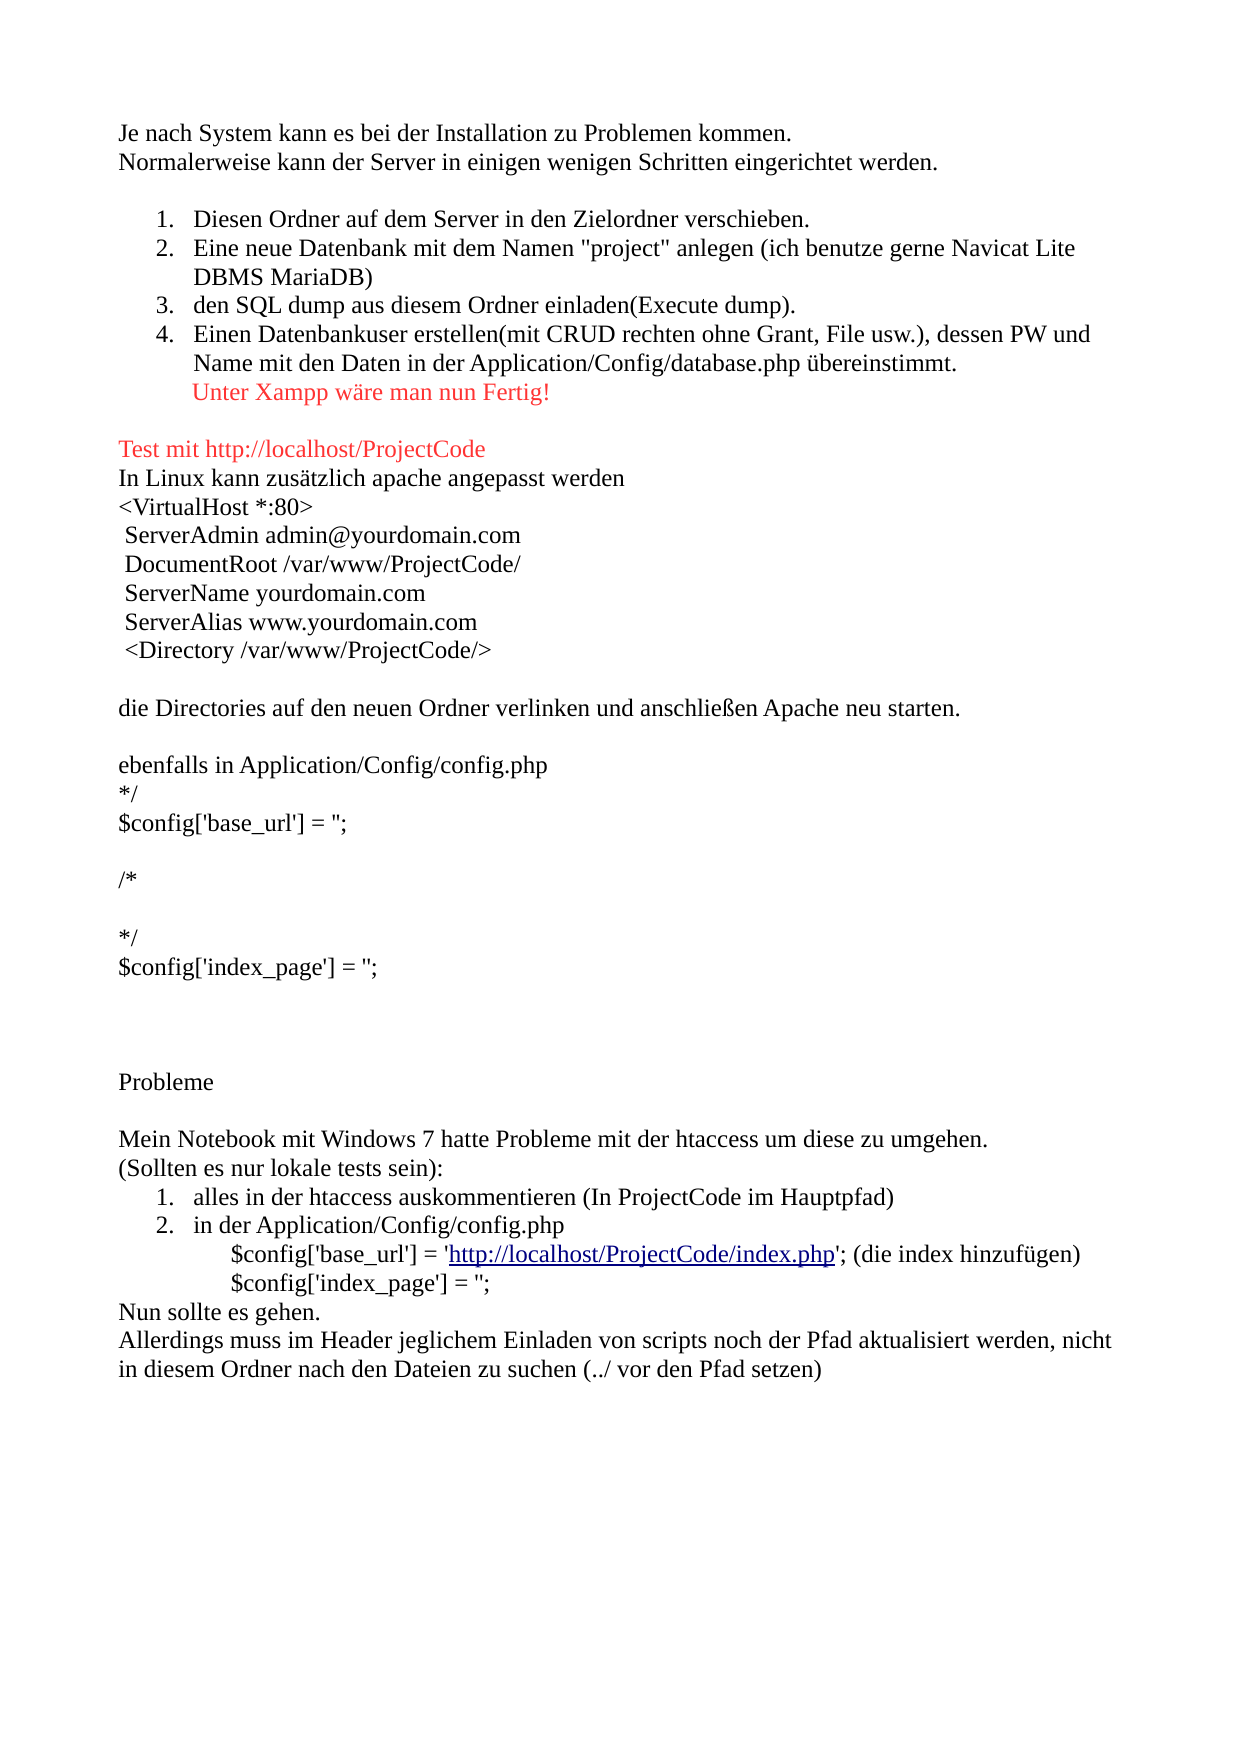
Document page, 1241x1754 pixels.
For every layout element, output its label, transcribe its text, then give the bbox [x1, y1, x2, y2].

text die Directories auf den neuen Ordner verlinken und anschließen Apache neu starten. [118, 693, 1122, 722]
text Je nach System kann es bei der Installation zu Problemen kommen. [118, 118, 1122, 147]
text Test mit http://localhost/ProjectCode [118, 434, 1122, 463]
text Unter Xampp wäre man nun Fertig! [118, 377, 1122, 406]
list Diesen Ordner auf dem Server in den Zielordner verschieben. [156, 204, 1122, 233]
text In Linux kann zusätzlich apache angepasst werden [118, 463, 1122, 492]
text <VirtualHost *:80> ServerAdmin admin@yourdomain.com DocumentRoot /var/www/ProjectCode/ ServerName yourdomain.com ServerAlias www.yourdomain.com <Directory /var/www/ProjectCode/> [118, 492, 1122, 664]
text Nun sollte es gehen. [118, 1297, 1122, 1326]
list Eine neue Datenbank mit dem Namen "project" anlegen (ich benutze gerne Navicat Lite DBMS MariaDB) [156, 233, 1122, 291]
list in der Application/Config/config.php [156, 1211, 1122, 1239]
list alles in der htaccess auskommentieren (In ProjectCode im Hauptpfad) [156, 1182, 1122, 1211]
list den SQL dump aus diesem Ordner einladen(Execute dump). [156, 291, 1122, 319]
text ebenfalls in Application/Config/config.php [118, 751, 1122, 779]
text Allerdings muss im Header jeglichem Einladen von scripts noch der Pfad aktualisiert werden, nicht in diesem Ordner nach den Dateien zu suchen (../ vor den Pfad setzen) [118, 1326, 1122, 1383]
text (Sollten es nur lokale tests sein): [118, 1153, 1122, 1182]
text Normalerweise kann der Server in einigen wenigen Schritten eingerichtet werden. [118, 147, 1122, 176]
text */ $config['base_url'] = ''; /* */ $config['index_page'] = ''; [118, 779, 1122, 981]
text Probleme [118, 1067, 1122, 1096]
list Einen Datenbankuser erstellen(mit CRUD rechten ohne Grant, File usw.), dessen PW und Name mit den Daten in der Application/Config/database.php übereinstimmt. [156, 319, 1122, 377]
list $config['base_url'] = 'http://localhost/ProjectCode/index.php'; (die index hinzufügen) [193, 1239, 1122, 1268]
text Mein Notebook mit Windows 7 hatte Probleme mit der htaccess um diese zu umgehen. [118, 1124, 1122, 1153]
list $config['index_page'] = ''; [193, 1268, 1122, 1297]
